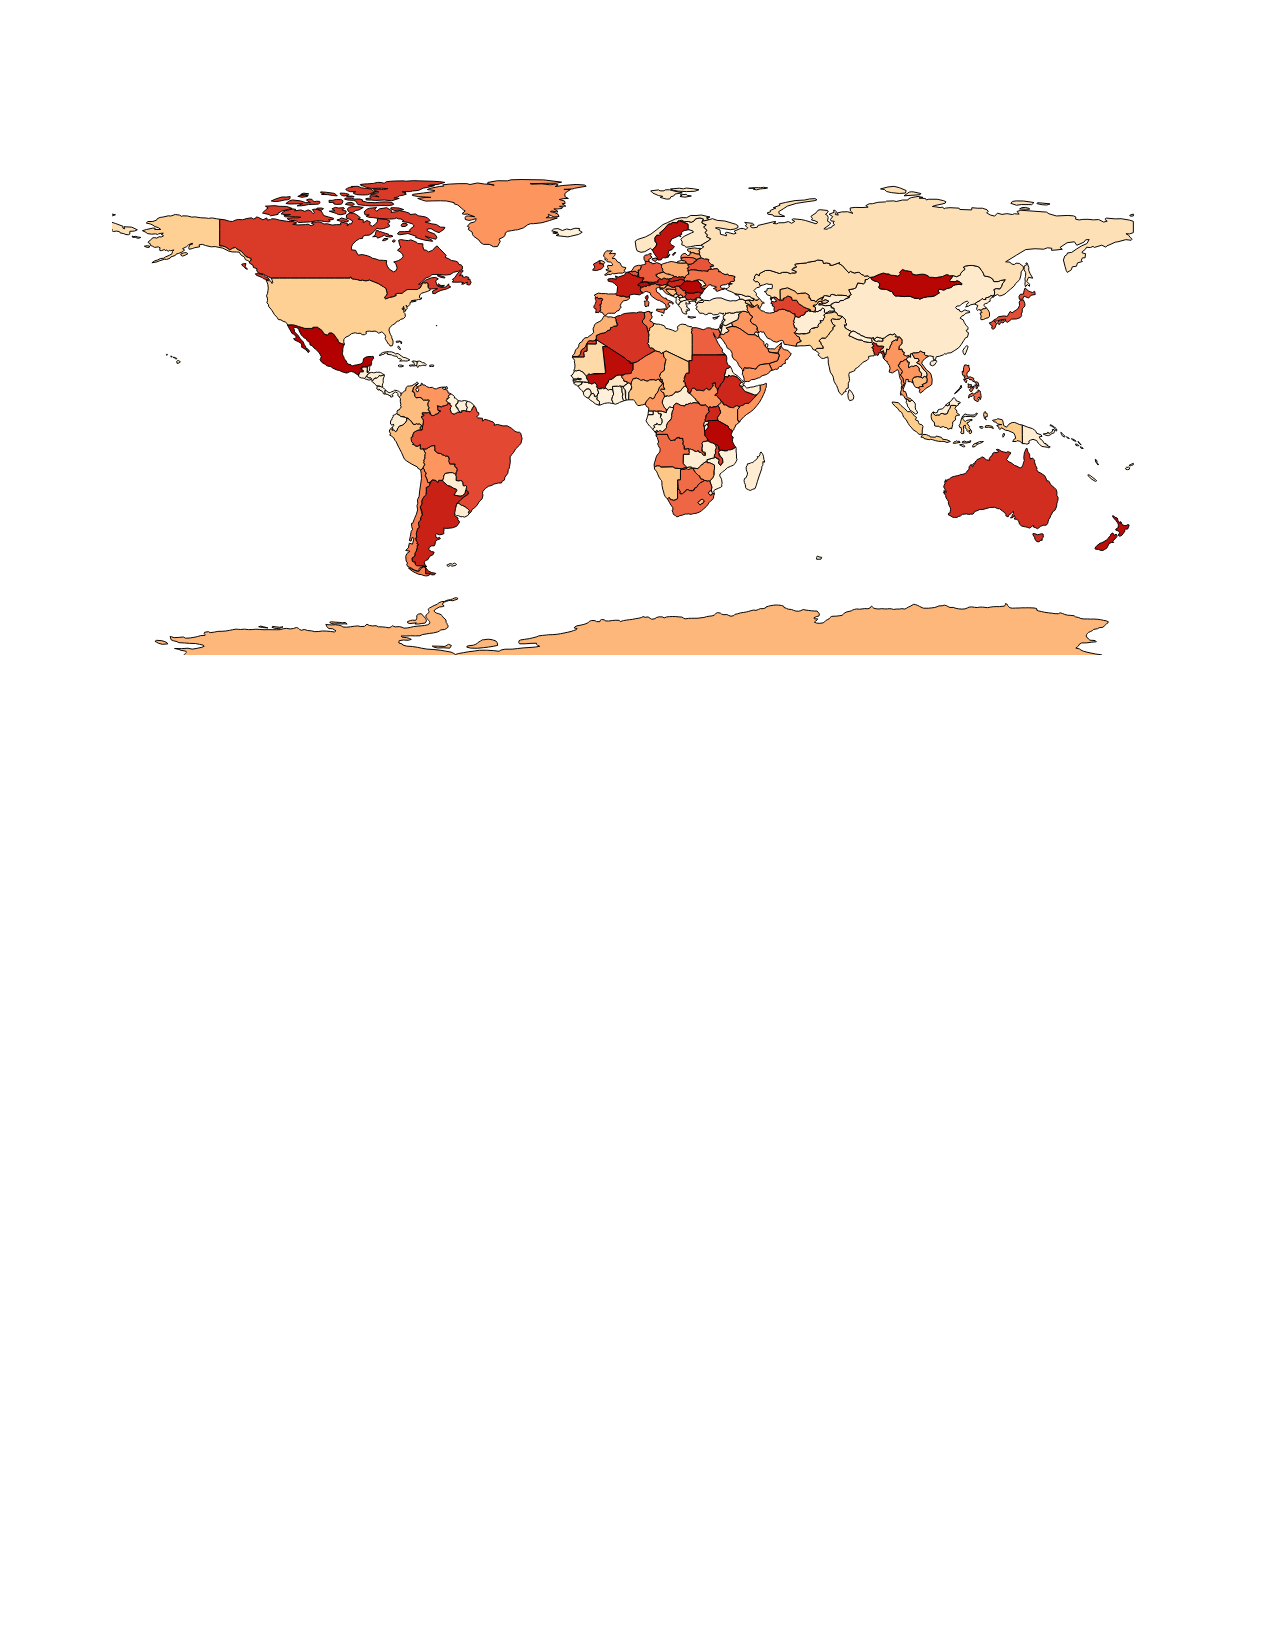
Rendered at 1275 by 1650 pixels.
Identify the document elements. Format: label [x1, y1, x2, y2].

picture [112, 154, 1151, 655]
